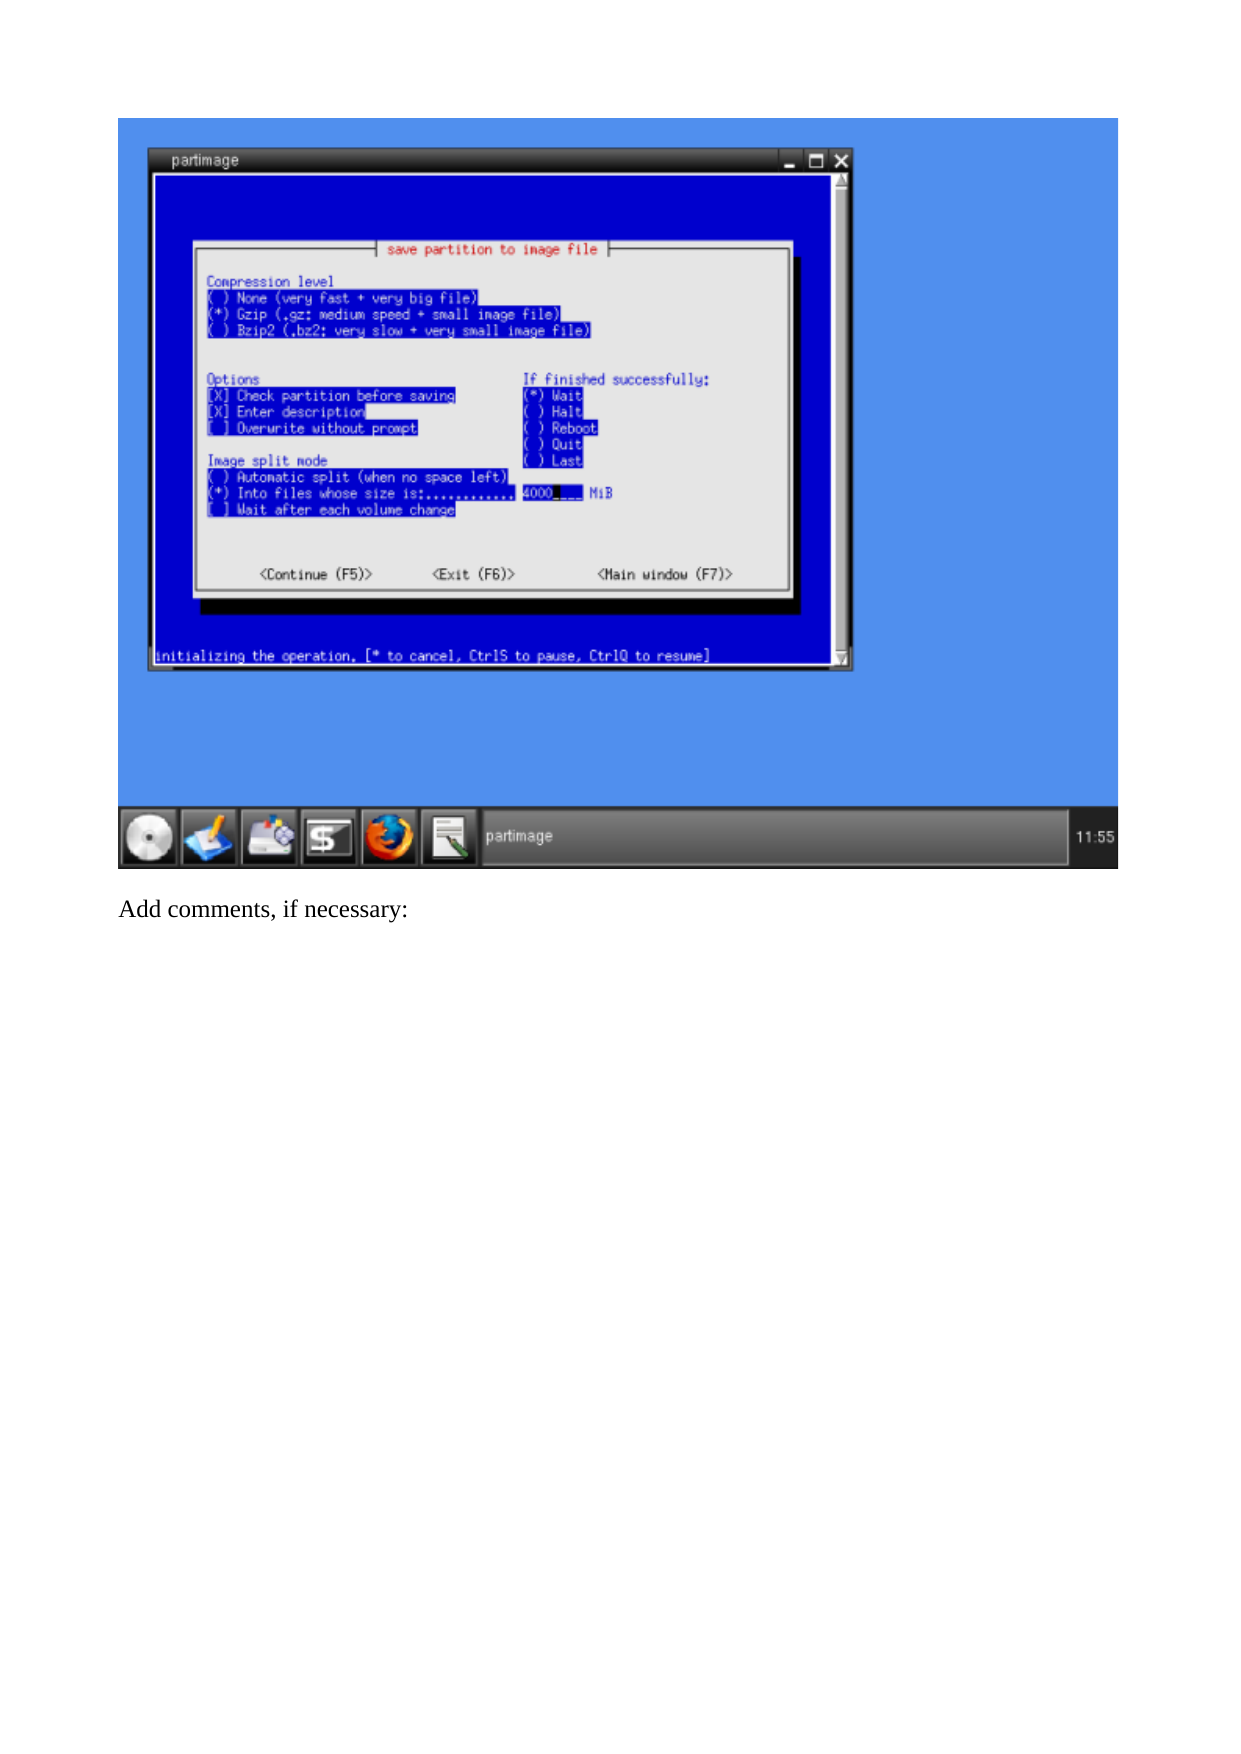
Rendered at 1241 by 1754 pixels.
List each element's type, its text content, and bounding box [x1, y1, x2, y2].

picture [118, 118, 1119, 869]
text Add comments, if necessary: [118, 894, 1122, 923]
